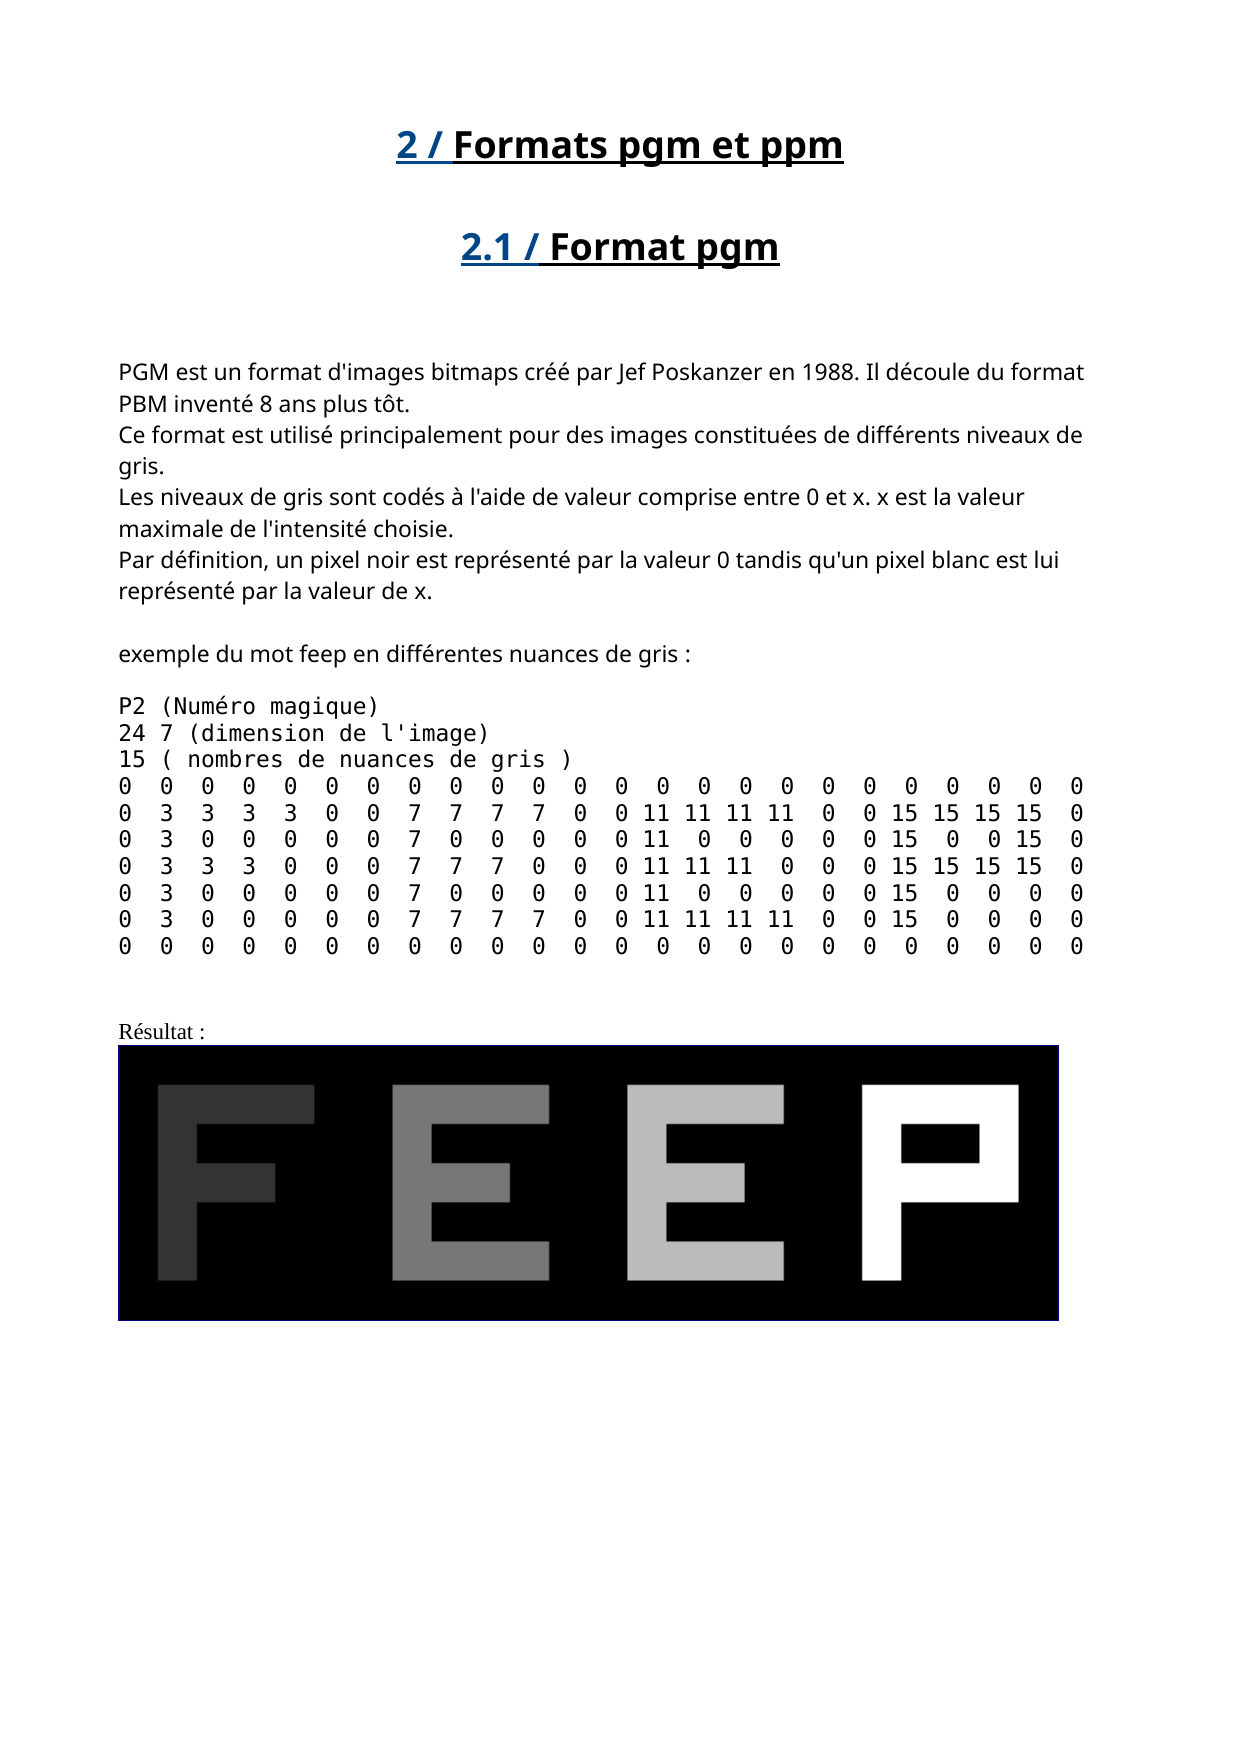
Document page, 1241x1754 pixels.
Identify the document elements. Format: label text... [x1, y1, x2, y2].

text Les niveaux de gris sont codés à l'aide de valeur comprise entre 0 et x. x est la valeur maximale de l'intensité choisie. [118, 481, 1122, 544]
text 2.1 / Format pgm [118, 220, 1122, 271]
text 0 0 0 0 0 0 0 0 0 0 0 0 0 0 0 0 0 0 0 0 0 0 0 0 [118, 773, 1122, 800]
text 0 3 0 0 0 0 0 7 0 0 0 0 0 11 0 0 0 0 0 15 0 0 0 0 [118, 880, 1122, 906]
text 0 3 3 3 0 0 0 7 7 7 0 0 0 11 11 11 0 0 0 15 15 15 15 0 [118, 853, 1122, 880]
text exemple du mot feep en différentes nuances de gris : [118, 638, 1122, 669]
text 0 3 0 0 0 0 0 7 7 7 7 0 0 11 11 11 11 0 0 15 0 0 0 0 [118, 906, 1122, 933]
text 2 / Formats pgm et ppm [118, 118, 1122, 169]
text 0 0 0 0 0 0 0 0 0 0 0 0 0 0 0 0 0 0 0 0 0 0 0 0 [118, 933, 1122, 960]
text Ce format est utilisé principalement pour des images constituées de différents niveaux de gris. [118, 419, 1122, 481]
text 0 3 3 3 3 0 0 7 7 7 7 0 0 11 11 11 11 0 0 15 15 15 15 0 [118, 800, 1122, 826]
text Par définition, un pixel noir est représenté par la valeur 0 tandis qu'un pixel blanc est lui représenté par la valeur de x. [118, 544, 1122, 606]
picture [120, 1046, 1057, 1320]
text 24 7 (dimension de l'image) [118, 720, 1122, 746]
text PGM est un format d'images bitmaps créé par Jef Poskanzer en 1988. Il découle du format PBM inventé 8 ans plus tôt. [118, 356, 1122, 419]
text 15 ( nombres de nuances de gris ) [118, 746, 1122, 773]
text Résultat : [118, 1016, 1122, 1321]
text 0 3 0 0 0 0 0 7 0 0 0 0 0 11 0 0 0 0 0 15 0 0 15 0 [118, 826, 1122, 853]
text P2 (Numéro magique) [118, 693, 1122, 720]
